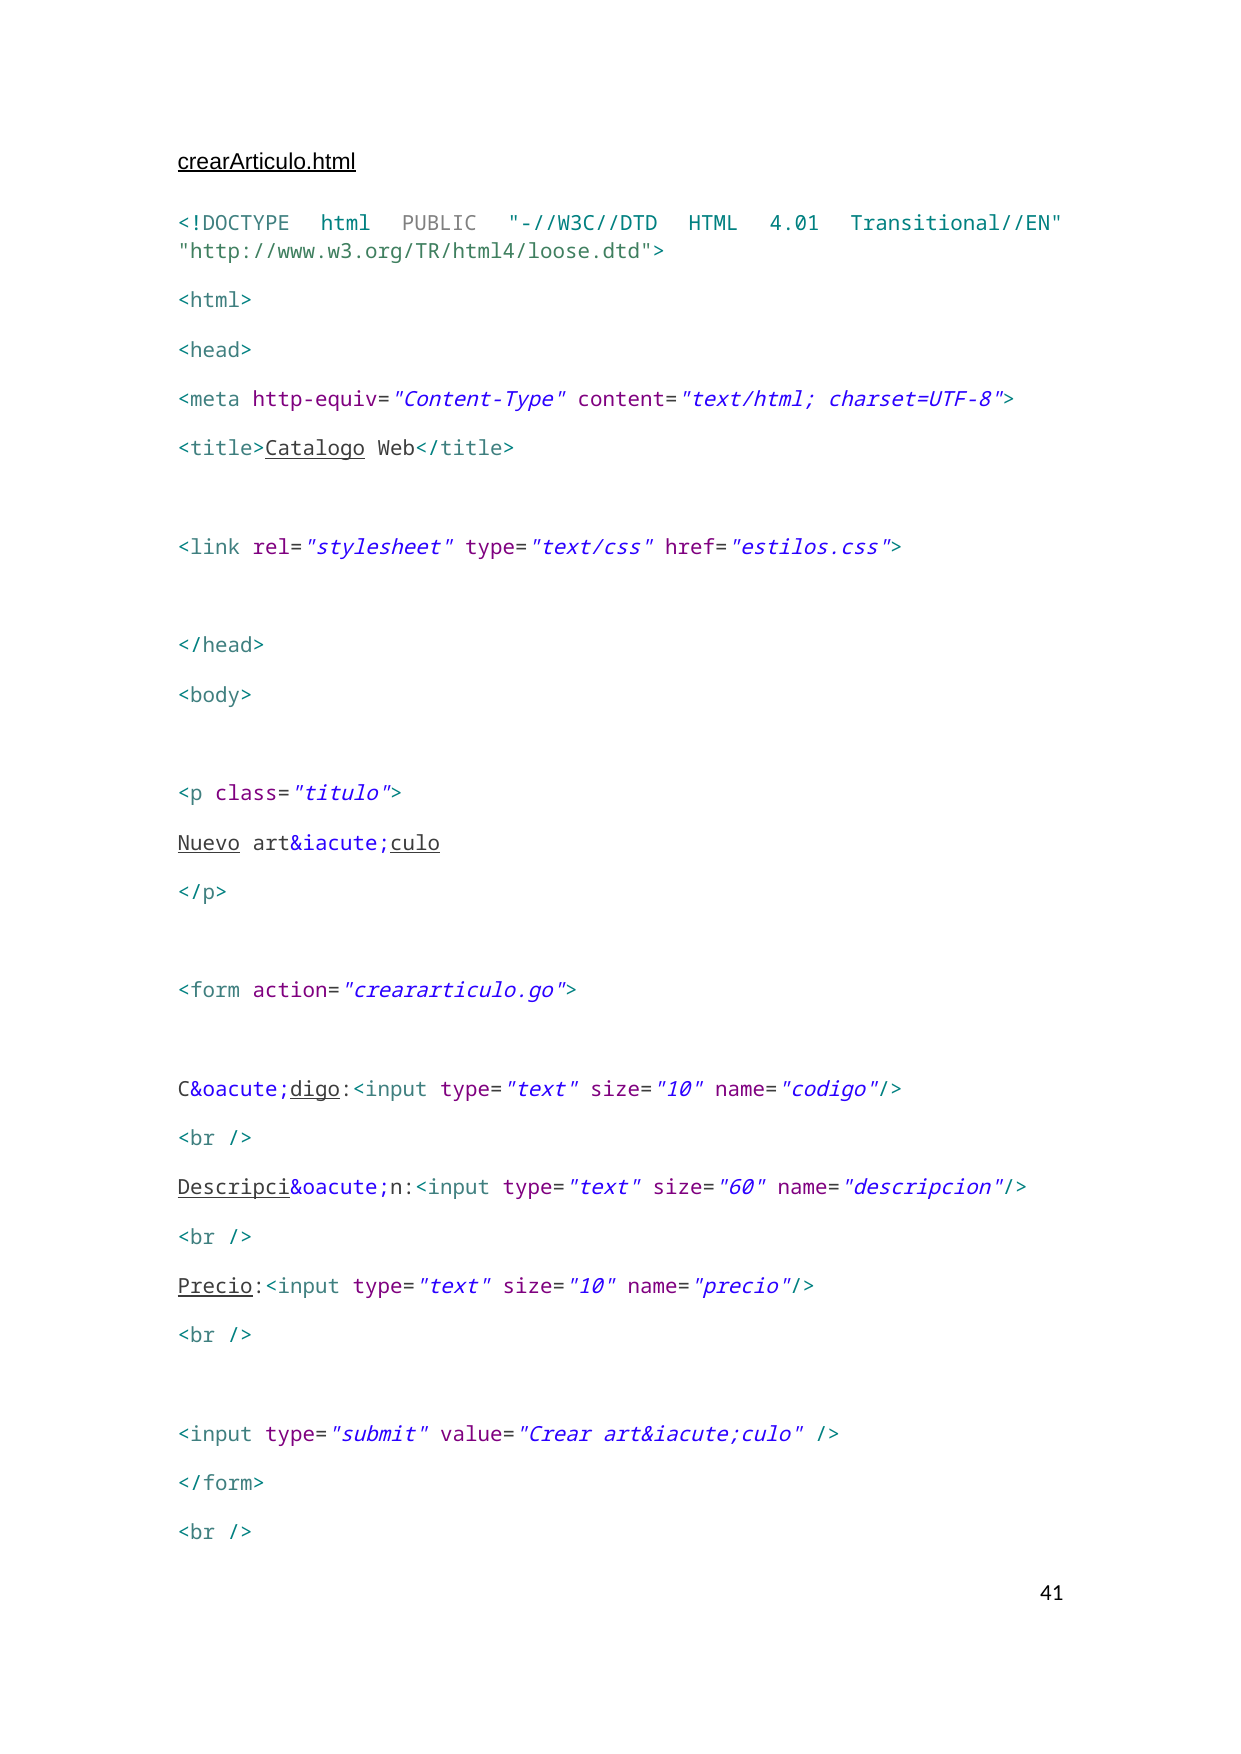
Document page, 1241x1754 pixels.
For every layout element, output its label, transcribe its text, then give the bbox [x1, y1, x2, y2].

text </p> [177, 877, 1063, 905]
text <br /> [177, 1123, 1063, 1152]
text <form action="creararticulo.go"> [177, 975, 1063, 1004]
text <input type="submit" value="Crear art&iacute;culo" /> [177, 1419, 1063, 1447]
text C&oacute;digo:<input type="text" size="10" name="codigo"/> [177, 1074, 1063, 1102]
text <!DOCTYPE html PUBLIC "-//W3C//DTD HTML 4.01 Transitional//EN" "http://www.w3.org/TR/html4/loose.dtd"> [177, 208, 1063, 265]
text <html> [177, 286, 1063, 314]
text <p class="titulo"> [177, 778, 1063, 807]
text crearArticulo.html [177, 148, 1063, 174]
text <meta http-equiv="Content-Type" content="text/html; charset=UTF-8"> [177, 384, 1063, 413]
text <title>Catalogo Web</title> [177, 433, 1063, 462]
text </form> [177, 1468, 1063, 1497]
text </head> [177, 631, 1063, 659]
text <br /> [177, 1517, 1063, 1546]
text Descripci&oacute;n:<input type="text" size="60" name="descripcion"/> [177, 1172, 1063, 1201]
text <head> [177, 335, 1063, 363]
text <br /> [177, 1320, 1063, 1349]
text <body> [177, 680, 1063, 708]
text <br /> [177, 1222, 1063, 1250]
text <link rel="stylesheet" type="text/css" href="estilos.css"> [177, 532, 1063, 560]
text Precio:<input type="text" size="10" name="precio"/> [177, 1271, 1063, 1299]
text Nuevo art&iacute;culo [177, 828, 1063, 856]
